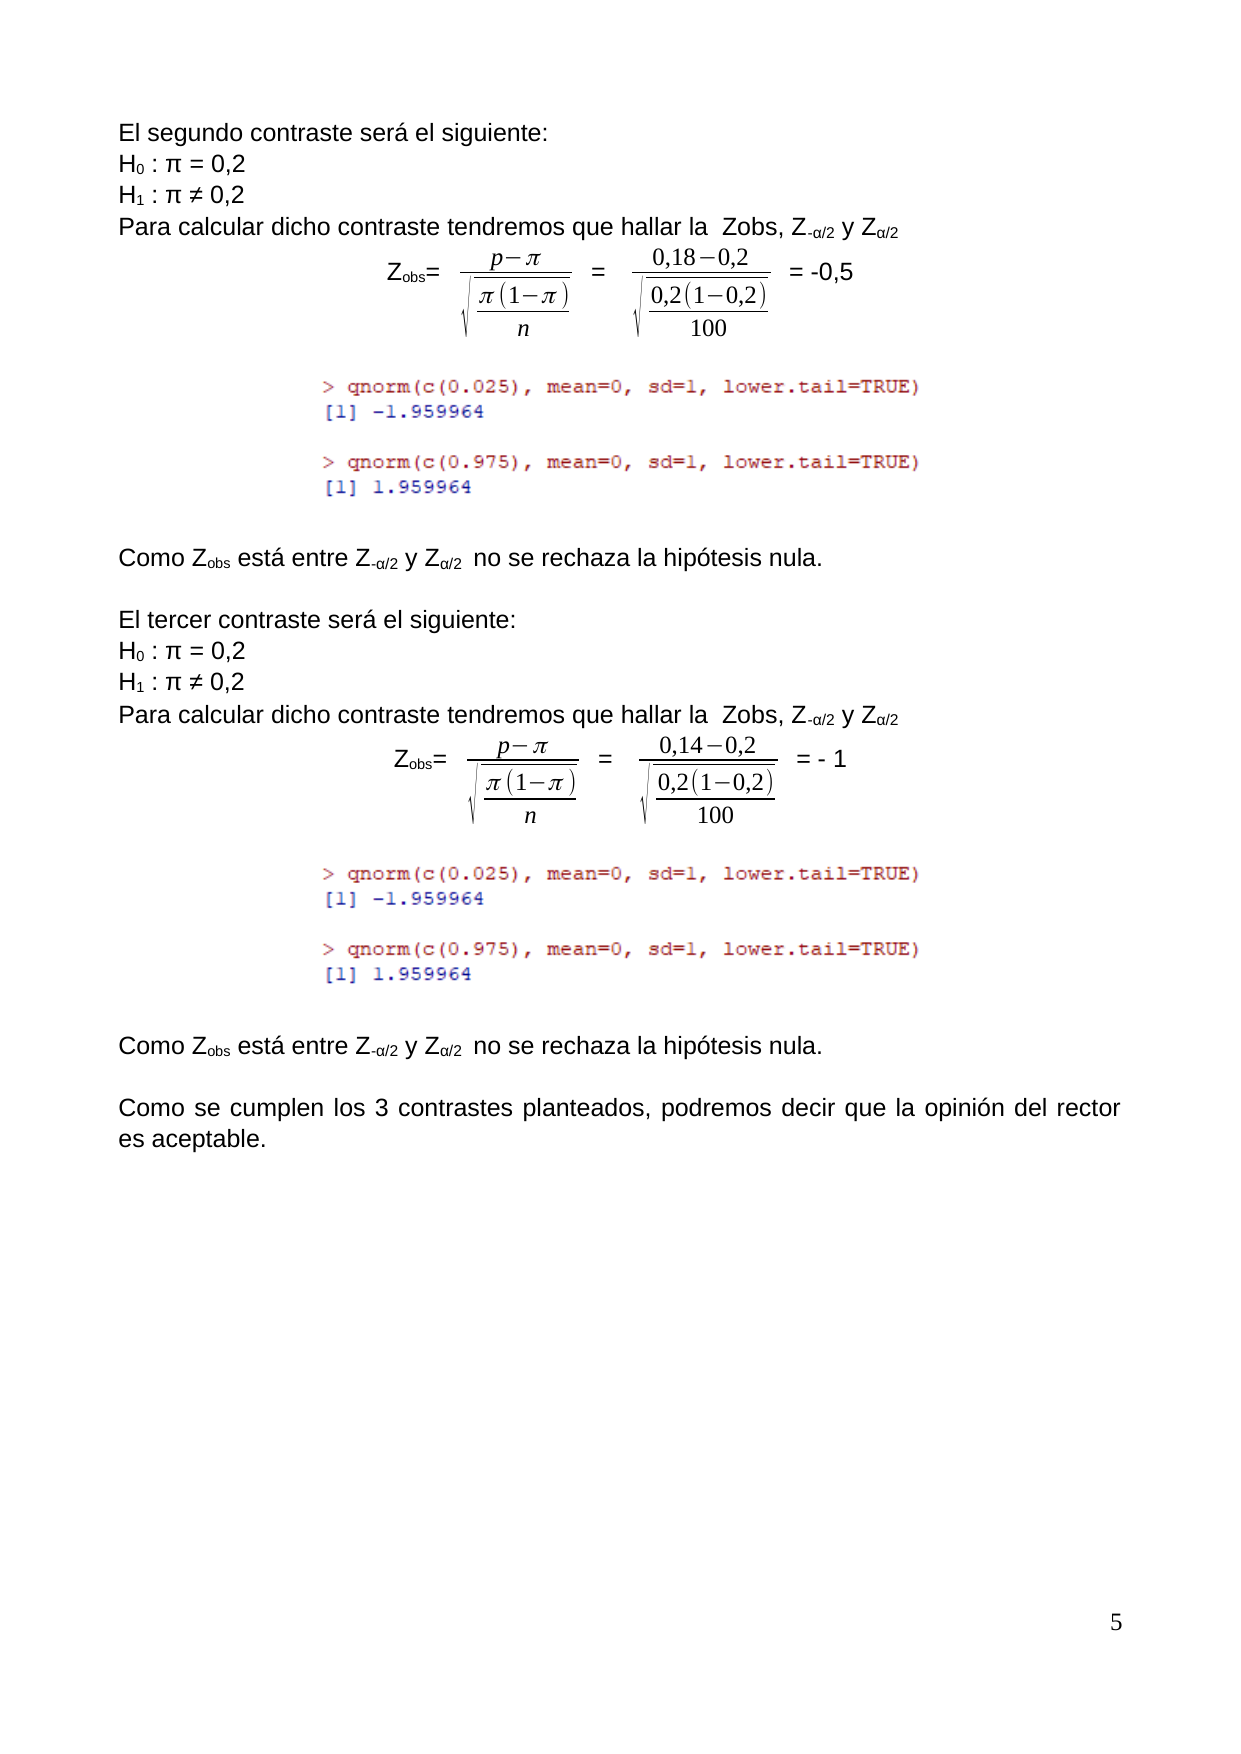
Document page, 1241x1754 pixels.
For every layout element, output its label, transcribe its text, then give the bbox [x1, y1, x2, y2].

text El segundo contraste será el siguiente: [118, 118, 1122, 147]
text H0 : π = 0,2 [118, 149, 1122, 178]
text Zobs== = - 1 [118, 731, 1122, 829]
text H0 : π = 0,2 [118, 636, 1122, 665]
text Como Zobs está entre Z-α/2 y Zα/2 no se rechaza la hipótesis nula. [118, 1029, 1122, 1060]
text El tercer contraste será el siguiente: [118, 606, 1122, 634]
text H1 : π ≠ 0,2 [118, 667, 1122, 696]
text Zobs== = -0,5 [118, 244, 1122, 342]
text Como se cumplen los 3 contrastes planteados, podremos decir que la opinión del rector es aceptable. [118, 1093, 1122, 1152]
text Como Zobs está entre Z-α/2 y Zα/2 no se rechaza la hipótesis nula. [118, 541, 1122, 573]
text Para calcular dicho contraste tendremos que hallar la Zobs, Z-α/2 y Zα/2 [118, 210, 1122, 242]
picture [313, 374, 928, 509]
text H1 : π ≠ 0,2 [118, 179, 1122, 208]
text Para calcular dicho contraste tendremos que hallar la Zobs, Z-α/2 y Zα/2 [118, 698, 1122, 729]
picture [313, 861, 928, 996]
